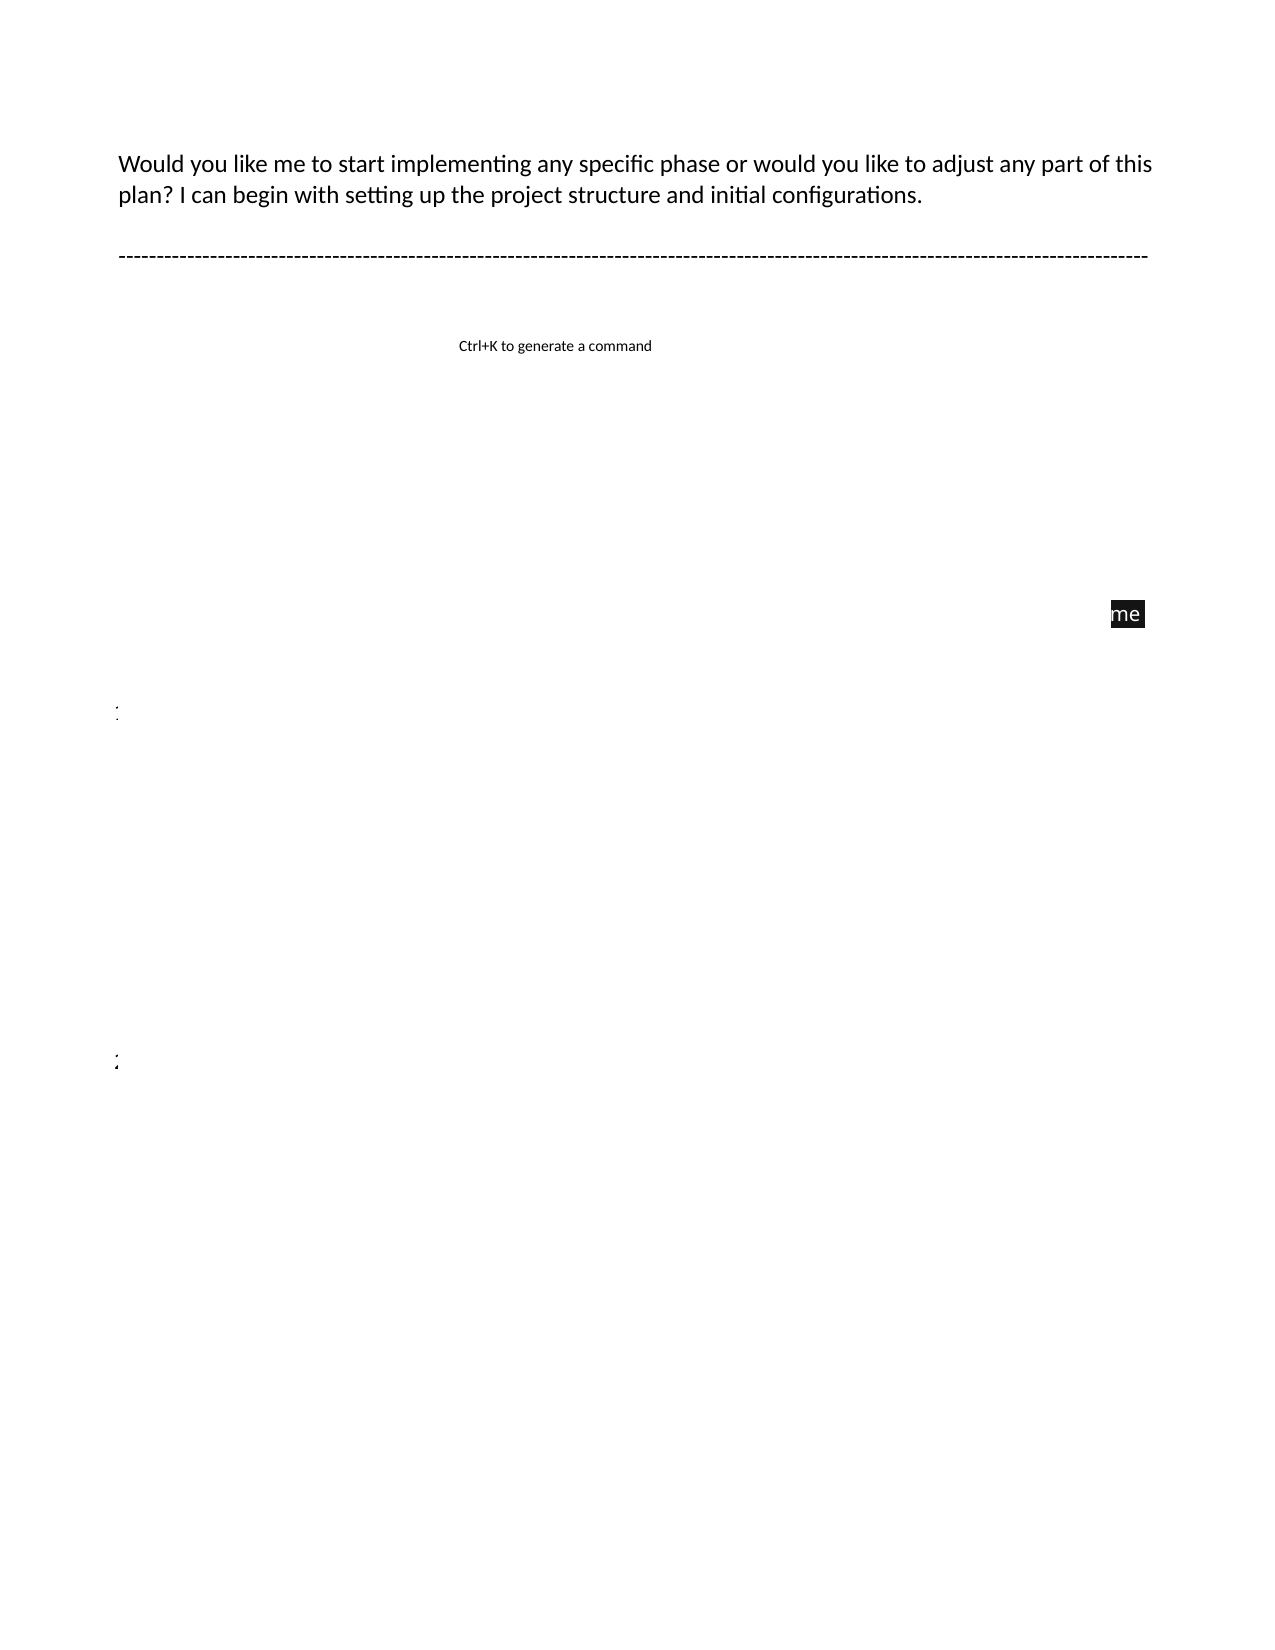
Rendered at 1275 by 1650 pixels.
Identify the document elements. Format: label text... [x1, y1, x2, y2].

list description [937, 1207, 1157, 1234]
list created_at [937, 971, 1157, 999]
list end_date [937, 1283, 1157, 1310]
list project_type (residential/commercial/agricultural) [937, 1435, 1157, 1462]
list client_id (PK) [937, 743, 1157, 771]
list address [937, 857, 1157, 885]
list name [937, 781, 1157, 809]
list project_id (PK) [937, 1092, 1157, 1120]
list email [937, 895, 1157, 923]
list client_id (FK) [937, 1131, 1157, 1158]
list projects [937, 1047, 1157, 1075]
list status (active/inactive) [937, 1009, 1157, 1037]
list budget [937, 1473, 1157, 1500]
text Would you like me to start implementing any specific phase or would you like to adjust any part of this plan? I can begin with setting up the project structure and initial configurations. [118, 118, 1157, 210]
list total_area [937, 1397, 1157, 1424]
list phone [937, 933, 1157, 961]
list name [937, 1168, 1157, 1196]
text --------------------------------------------------------------------------------------------------------------------------------------- [118, 240, 1157, 271]
list clients [937, 698, 1157, 726]
text I'll help you create a comprehensive irrigation project with both backend and frontend components. Let me outline a suggested structure and then we'll implement it step by step.Suggested Database Tables (with some additional recommendations): [937, 600, 1157, 691]
list location [937, 1359, 1157, 1386]
list Irrigation Project Database and Interface Design [1111, 335, 1154, 377]
list start_date [937, 1244, 1157, 1272]
list contact_info [937, 819, 1157, 847]
text Ctrl+K to generate a command [22, 336, 1111, 355]
list status [937, 1321, 1157, 1348]
